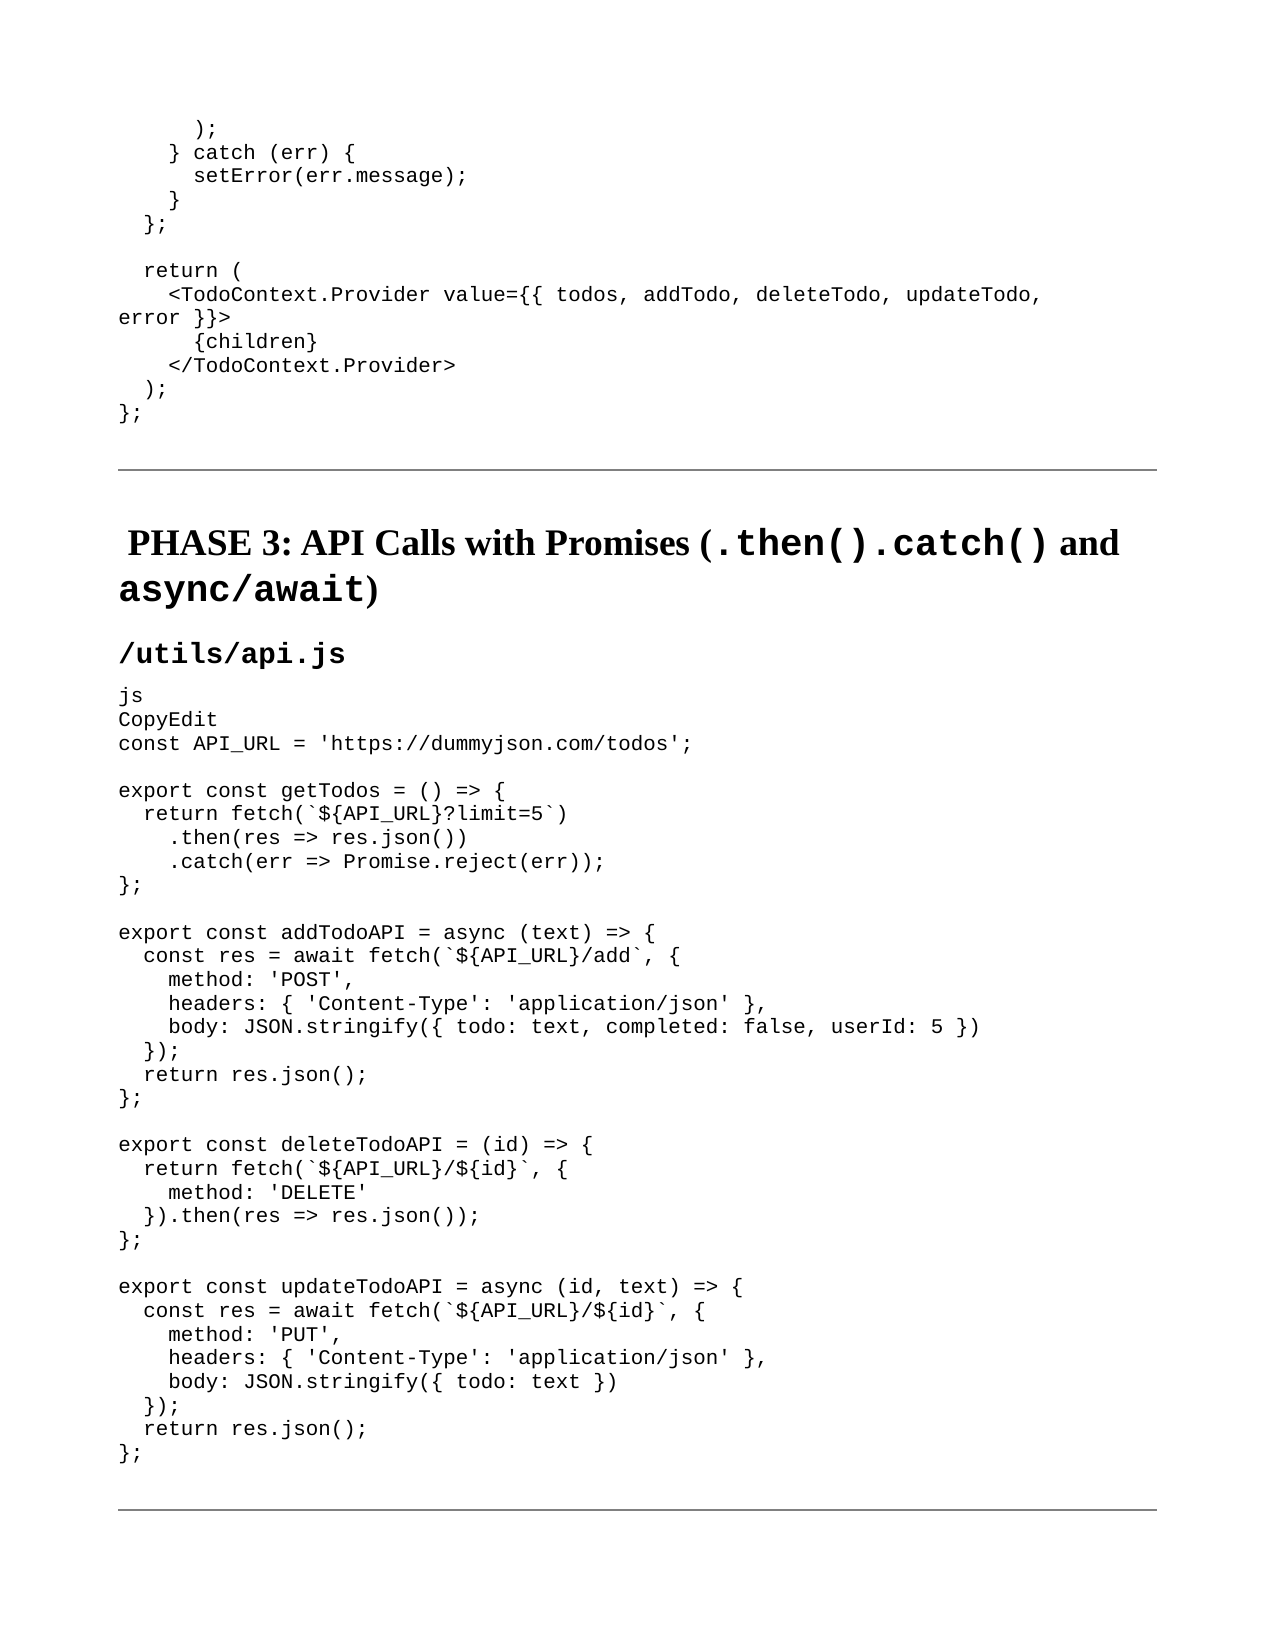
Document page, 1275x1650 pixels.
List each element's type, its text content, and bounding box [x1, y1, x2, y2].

text const res = await fetch(`${API_URL}/add`, { [118, 945, 1157, 969]
text method: 'PUT', [118, 1324, 1157, 1347]
text setError(err.message); [118, 165, 1157, 189]
text }; [118, 213, 1157, 236]
text body: JSON.stringify({ todo: text }) [118, 1371, 1157, 1394]
text } catch (err) { [118, 142, 1157, 165]
text }; [118, 402, 1157, 426]
text .catch(err => Promise.reject(err)); [118, 851, 1157, 874]
text return fetch(`${API_URL}/${id}`, { [118, 1158, 1157, 1182]
text }; [118, 1087, 1157, 1111]
text ); [118, 378, 1157, 402]
text .then(res => res.json()) [118, 827, 1157, 851]
text export const deleteTodoAPI = (id) => { [118, 1134, 1157, 1158]
text }); [118, 1394, 1157, 1418]
text }; [118, 1229, 1157, 1253]
text return ( [118, 260, 1157, 284]
text }; [118, 874, 1157, 898]
subtitle /utils/api.js [118, 640, 1157, 673]
text return res.json(); [118, 1063, 1157, 1087]
text headers: { 'Content-Type': 'application/json' }, [118, 1347, 1157, 1371]
text method: 'POST', [118, 969, 1157, 993]
text {children} [118, 331, 1157, 354]
text }).then(res => res.json()); [118, 1205, 1157, 1229]
text ); [118, 118, 1157, 142]
text } [118, 189, 1157, 213]
text export const addTodoAPI = async (text) => { [118, 922, 1157, 945]
text js [118, 685, 1157, 709]
subtitle 🛰️ PHASE 3: API Calls with Promises (.then().catch() and async/await) [118, 520, 1157, 613]
text }); [118, 1040, 1157, 1063]
text }; [118, 1442, 1157, 1466]
text headers: { 'Content-Type': 'application/json' }, [118, 993, 1157, 1016]
text CopyEdit [118, 709, 1157, 732]
text export const getTodos = () => { [118, 780, 1157, 803]
text method: 'DELETE' [118, 1182, 1157, 1205]
text <TodoContext.Provider value={{ todos, addTodo, deleteTodo, updateTodo, error }}> [118, 284, 1157, 331]
text return fetch(`${API_URL}?limit=5`) [118, 803, 1157, 827]
text export const updateTodoAPI = async (id, text) => { [118, 1276, 1157, 1300]
text </TodoContext.Provider> [118, 354, 1157, 378]
text return res.json(); [118, 1418, 1157, 1442]
text const API_URL = 'https://dummyjson.com/todos'; [118, 732, 1157, 756]
text body: JSON.stringify({ todo: text, completed: false, userId: 5 }) [118, 1016, 1157, 1040]
text const res = await fetch(`${API_URL}/${id}`, { [118, 1300, 1157, 1324]
